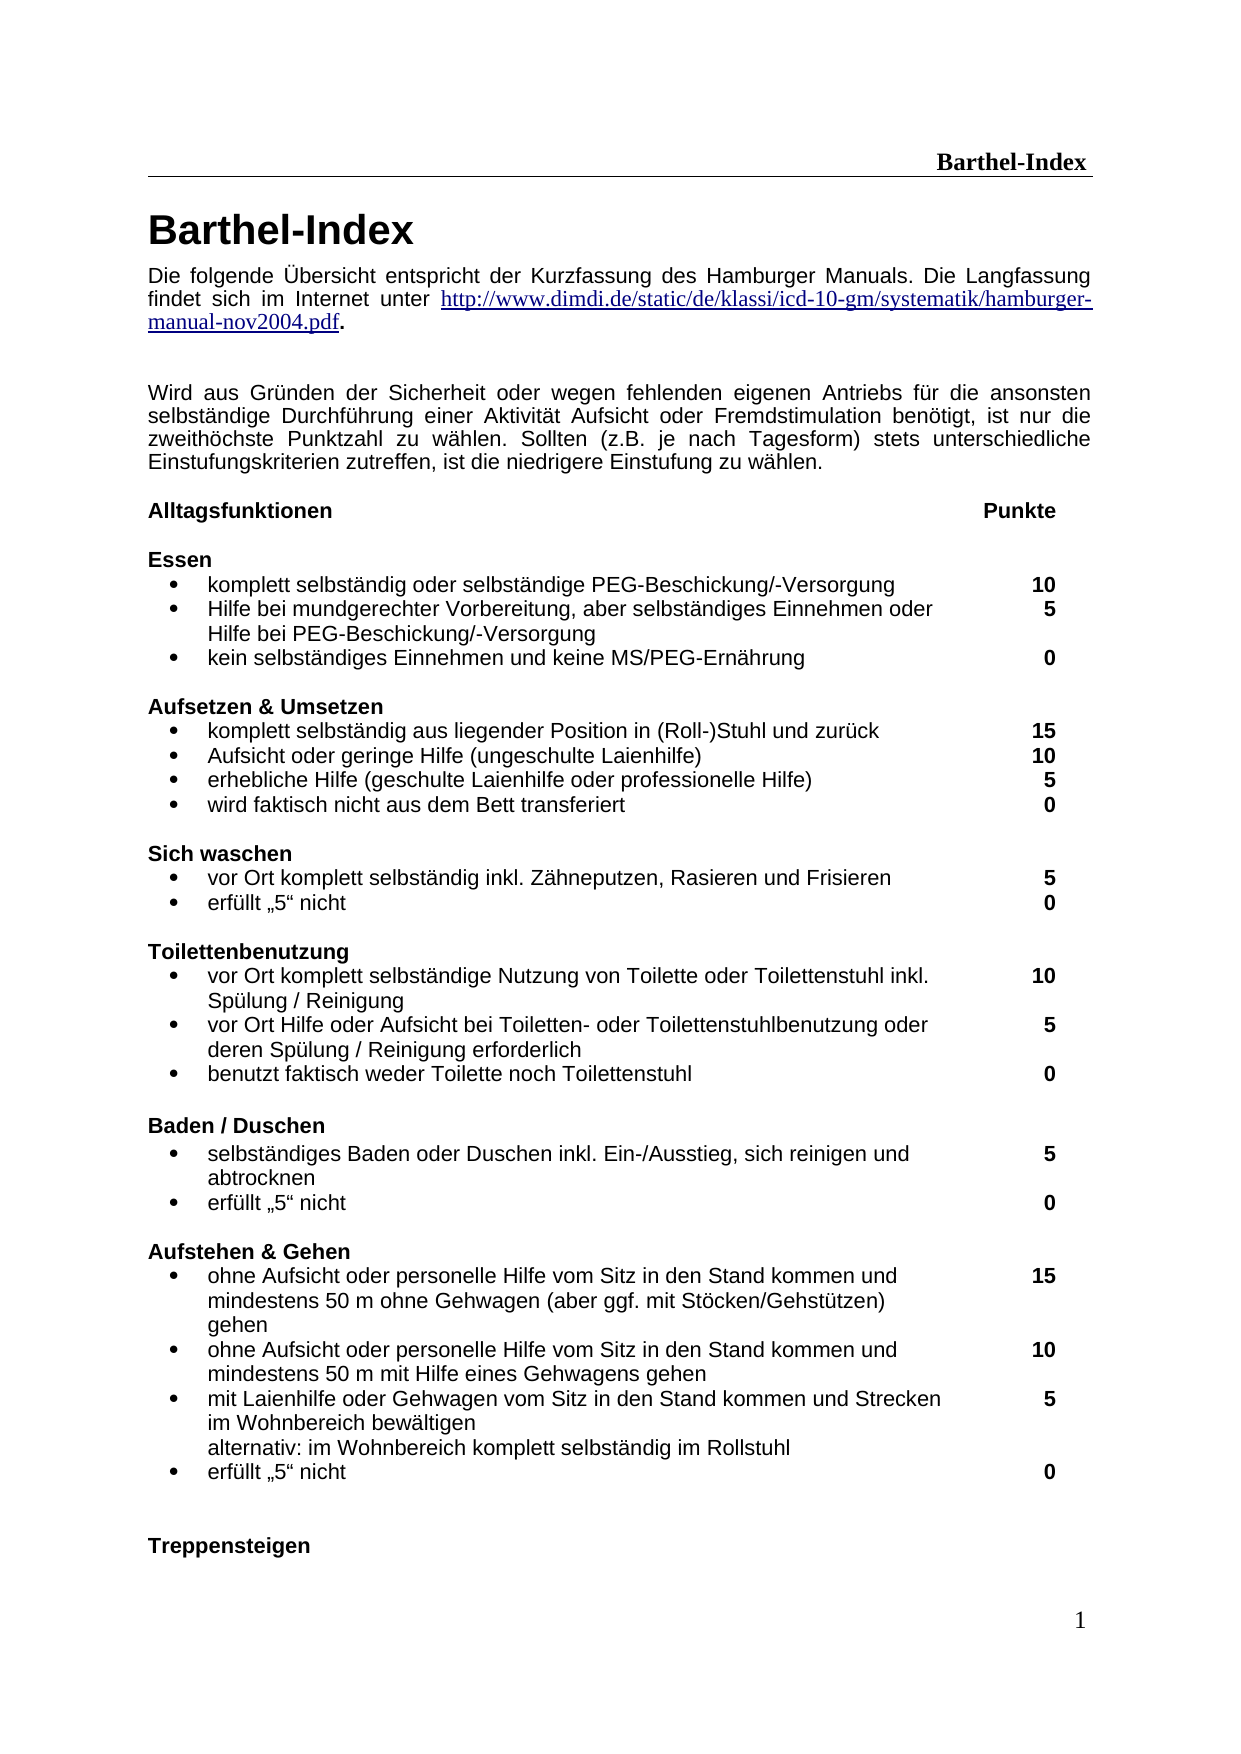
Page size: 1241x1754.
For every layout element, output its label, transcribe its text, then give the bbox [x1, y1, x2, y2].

table_cell [960, 548, 1063, 572]
table_cell Aufsetzen & Umsetzen [140, 695, 960, 719]
table_cell vor Ort komplett selbständige Nutzung von Toilette oder Toilettenstuhl inkl. Spülung / Reinigung [163, 964, 960, 1013]
table_cell 15 [960, 1264, 1063, 1337]
subtitle Barthel-Index [148, 207, 1093, 253]
table_cell 5 [960, 597, 1063, 646]
table_cell [960, 1484, 1063, 1533]
table_cell [140, 768, 162, 793]
table_cell Treppensteigen [140, 1533, 960, 1558]
table_cell Hilfe bei mundgerechter Vorbereitung, aber selbständiges Einnehmen oder Hilfe bei PEG-Beschickung/-Versorgung [163, 597, 960, 646]
table_cell [960, 670, 1063, 695]
table_cell [140, 1484, 960, 1533]
table_cell [140, 597, 162, 646]
table_cell 5 [960, 866, 1063, 891]
table_cell [960, 523, 1063, 548]
table_cell 10 [960, 572, 1063, 597]
table_cell [140, 793, 162, 817]
table_cell 5 [960, 768, 1063, 793]
table_cell 0 [960, 1191, 1063, 1215]
table_cell erhebliche Hilfe (geschulte Laienhilfe oder professionelle Hilfe) [163, 768, 960, 793]
table_cell [140, 1386, 162, 1460]
table_cell [960, 1533, 1063, 1558]
table_cell [140, 523, 960, 548]
table_cell 5 [960, 1013, 1063, 1062]
table_cell Baden / Duschen [140, 1114, 1063, 1142]
table_cell erfüllt „5“ nicht [163, 1460, 960, 1484]
table_cell [140, 646, 162, 670]
table_cell [140, 915, 960, 939]
table_cell vor Ort Hilfe oder Aufsicht bei Toiletten- oder Toilettenstuhlbenutzung oder deren Spülung / Reinigung erforderlich [163, 1013, 960, 1062]
table_cell Toilettenbenutzung [140, 940, 960, 964]
table_cell [140, 891, 162, 915]
table_cell [960, 940, 1063, 964]
table_cell [960, 1240, 1063, 1264]
table_cell [140, 1086, 1063, 1114]
table_cell benutzt faktisch weder Toilette noch Toilettenstuhl [163, 1062, 960, 1086]
table_cell Sich waschen [140, 842, 960, 866]
table_cell 0 [960, 1460, 1063, 1484]
table_cell mit Laienhilfe oder Gehwagen vom Sitz in den Stand kommen und Strecken im Wohnbereich bewältigen alternativ: im Wohnbereich komplett selbständig im Rollstuhl [163, 1386, 960, 1460]
table_cell [140, 1062, 162, 1086]
table_cell [140, 1191, 162, 1215]
table_cell [140, 572, 162, 597]
text Wird aus Gründen der Sicherheit oder wegen fehlenden eigenen Antriebs für die ansonsten selbständige Durchführung einer Aktivität Aufsicht oder Fremdstimulation benötigt, ist nur die zweithöchste Punktzahl zu wählen. Sollten (z.B. je nach Tagesform) stets unterschiedliche Einstufungskriterien zutreffen, ist die niedrigere Einstufung zu wählen. [148, 382, 1093, 474]
table_cell [960, 842, 1063, 866]
table_cell [140, 1215, 960, 1239]
table_cell [960, 695, 1063, 719]
table_cell [140, 670, 960, 695]
table_cell vor Ort komplett selbständig inkl. Zähneputzen, Rasieren und Frisieren [163, 866, 960, 891]
table_cell [140, 1264, 162, 1337]
table_cell ohne Aufsicht oder personelle Hilfe vom Sitz in den Stand kommen und mindestens 50 m mit Hilfe eines Gehwagens gehen [163, 1338, 960, 1386]
table_cell 10 [960, 744, 1063, 768]
table_cell [140, 719, 162, 744]
table_cell 0 [960, 1062, 1063, 1086]
table_cell [140, 866, 162, 891]
table_cell 0 [960, 793, 1063, 817]
table_cell 15 [960, 719, 1063, 744]
table_cell erfüllt „5“ nicht [163, 1191, 960, 1215]
table_cell ohne Aufsicht oder personelle Hilfe vom Sitz in den Stand kommen und mindestens 50 m ohne Gehwagen (aber ggf. mit Stöcken/Gehstützen) gehen [163, 1264, 960, 1337]
table_cell [140, 1142, 162, 1191]
table_cell erfüllt „5“ nicht [163, 891, 960, 915]
table_cell [960, 1215, 1063, 1239]
table_cell komplett selbständig aus liegender Position in (Roll-)Stuhl und zurück [163, 719, 960, 744]
table_cell wird faktisch nicht aus dem Bett transferiert [163, 793, 960, 817]
table_cell [140, 817, 960, 842]
table_cell komplett selbständig oder selbständige PEG-Beschickung/-Versorgung [163, 572, 960, 597]
table_cell [960, 817, 1063, 842]
table_cell 0 [960, 891, 1063, 915]
table_header Punkte [960, 499, 1063, 523]
table_cell kein selbständiges Einnehmen und keine MS/PEG-Ernährung [163, 646, 960, 670]
table_header Alltagsfunktionen [140, 499, 960, 523]
table_cell 5 [960, 1142, 1063, 1191]
table_cell [140, 744, 162, 768]
table_cell [140, 964, 162, 1013]
table_cell [140, 1013, 162, 1062]
table_cell 10 [960, 1338, 1063, 1386]
table_cell 10 [960, 964, 1063, 1013]
table_cell Essen [140, 548, 960, 572]
table_cell 0 [960, 646, 1063, 670]
table_cell Aufsicht oder geringe Hilfe (ungeschulte Laienhilfe) [163, 744, 960, 768]
table_cell selbständiges Baden oder Duschen inkl. Ein-/Ausstieg, sich reinigen und abtrocknen [163, 1142, 960, 1191]
table_cell [140, 1460, 162, 1484]
text Die folgende Übersicht entspricht der Kurzfassung des Hamburger Manuals. Die Langfassung findet sich im Internet unter http://www.dimdi.de/static/de/klassi/icd-10-gm/systematik/hamburger-manual-nov2004.pdf. [148, 266, 1093, 334]
table_cell Aufstehen & Gehen [140, 1240, 960, 1264]
table_cell [960, 915, 1063, 939]
table_cell [140, 1338, 162, 1386]
table_cell 5 [960, 1386, 1063, 1460]
